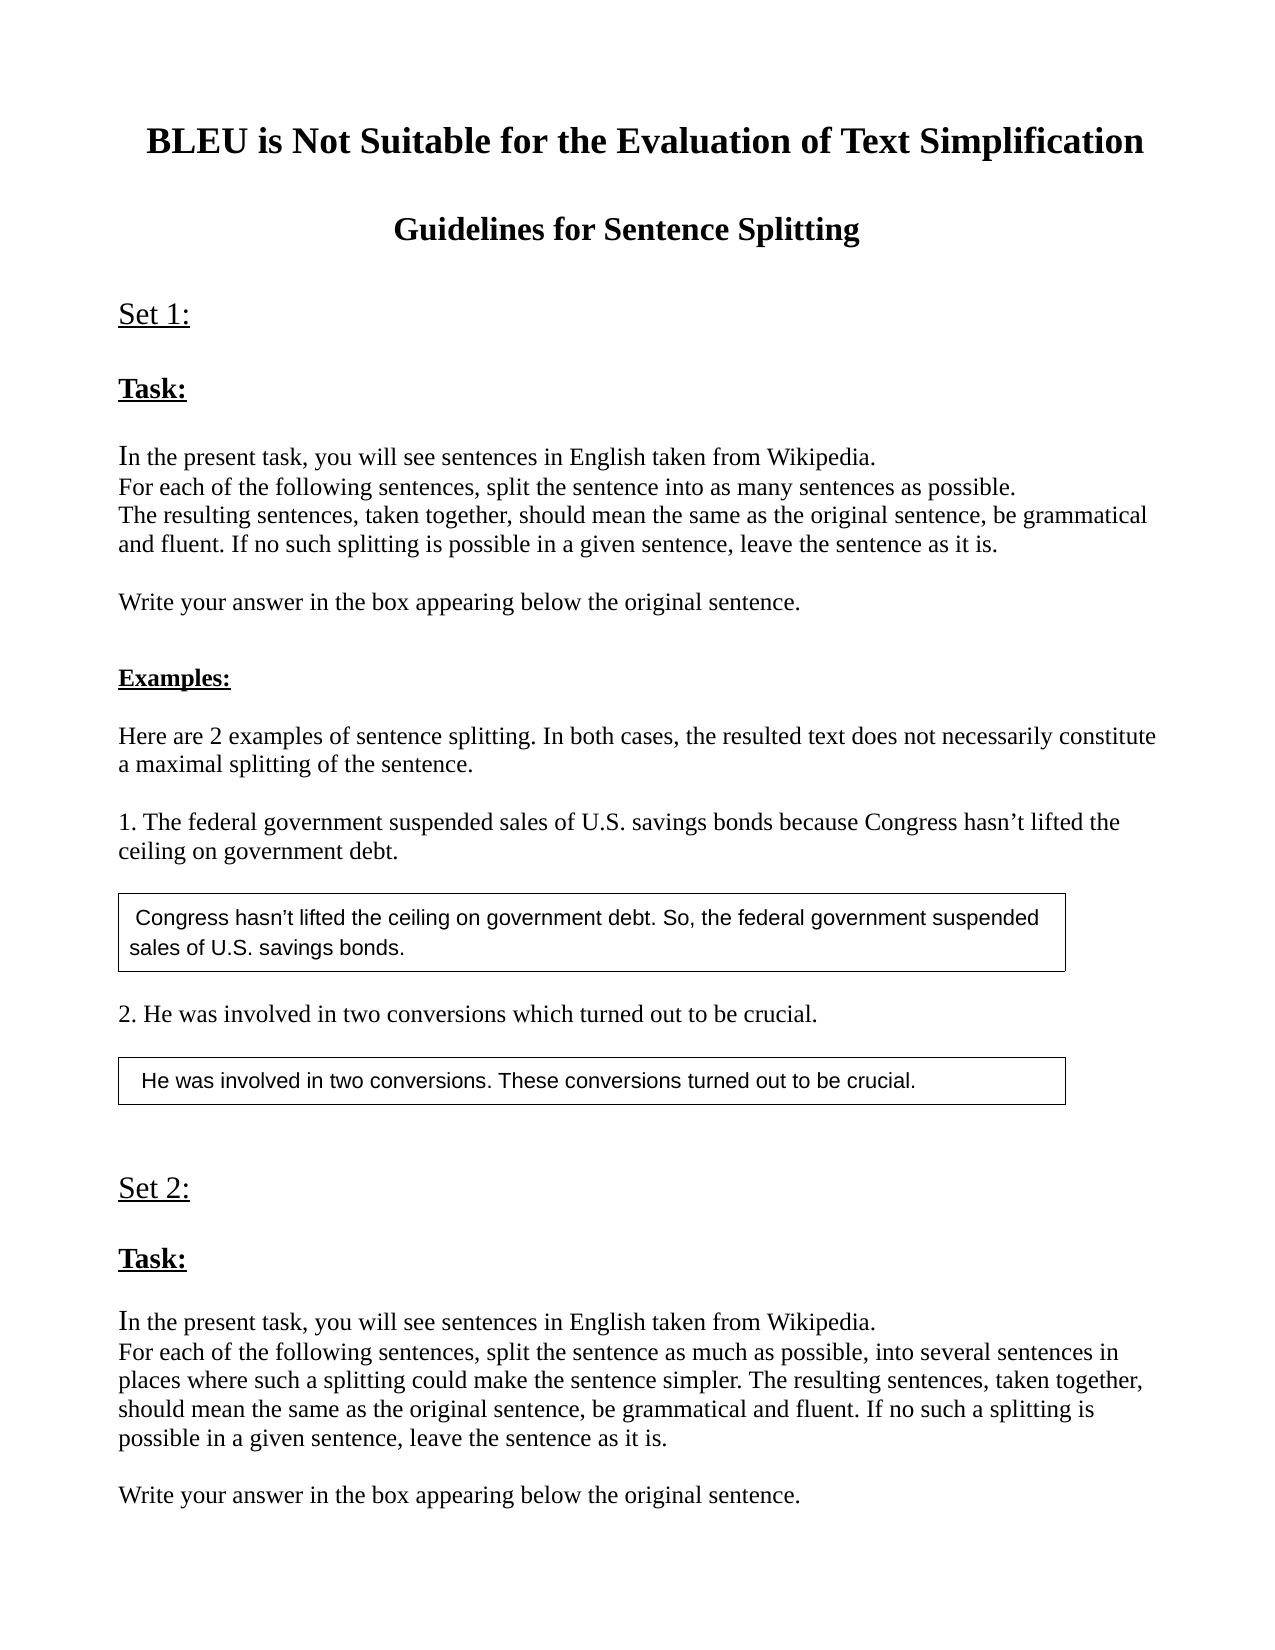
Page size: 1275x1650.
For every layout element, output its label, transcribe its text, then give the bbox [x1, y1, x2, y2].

text In the present task, you will see sentences in English taken from Wikipedia. [118, 1303, 1157, 1337]
table_header He was involved in two conversions. These conversions turned out to be crucial. [119, 1058, 1065, 1104]
text Here are 2 examples of sentence splitting. In both cases, the resulted text does not necessarily constitute a maximal splitting of the sentence. [118, 721, 1157, 778]
text Write your answer in the box appearing below the original sentence. [118, 1481, 1157, 1509]
text 2. He was involved in two conversions which turned out to be crucial. [118, 999, 1157, 1028]
text Task: [118, 1241, 1157, 1274]
text Task: [118, 371, 1157, 404]
text For each of the following sentences, split the sentence as much as possible, into several sentences in places where such a splitting could make the sentence simpler. The resulting sentences, taken together, should mean the same as the original sentence, be grammatical and fluent. If no such a splitting is possible in a given sentence, leave the sentence as it is. [118, 1337, 1157, 1452]
text Examples: [118, 663, 1157, 692]
text and fluent. If no such splitting is possible in a given sentence, leave the sentence as it is. [118, 529, 1157, 558]
text Set 2: [118, 1169, 1157, 1205]
text For each of the following sentences, split the sentence into as many sentences as possible. [118, 472, 1157, 500]
text BLEU is Not Suitable for the Evaluation of Text Simplification [118, 118, 1157, 161]
text Write your answer in the box appearing below the original sentence. [118, 587, 1157, 615]
text 1. The federal government suspended sales of U.S. savings bonds because Congress hasn’t lifted the ceiling on government debt. [118, 807, 1166, 864]
text In the present task, you will see sentences in English taken from Wikipedia. [118, 438, 1157, 472]
text The resulting sentences, taken together, should mean the same as the original sentence, be grammatical [118, 500, 1157, 529]
table_header Congress hasn’t lifted the ceiling on government debt. So, the federal government suspended sales of U.S. savings bonds. [119, 894, 1065, 971]
text Guidelines for Sentence Splitting [118, 209, 1157, 247]
text Set 1: [118, 295, 1157, 331]
